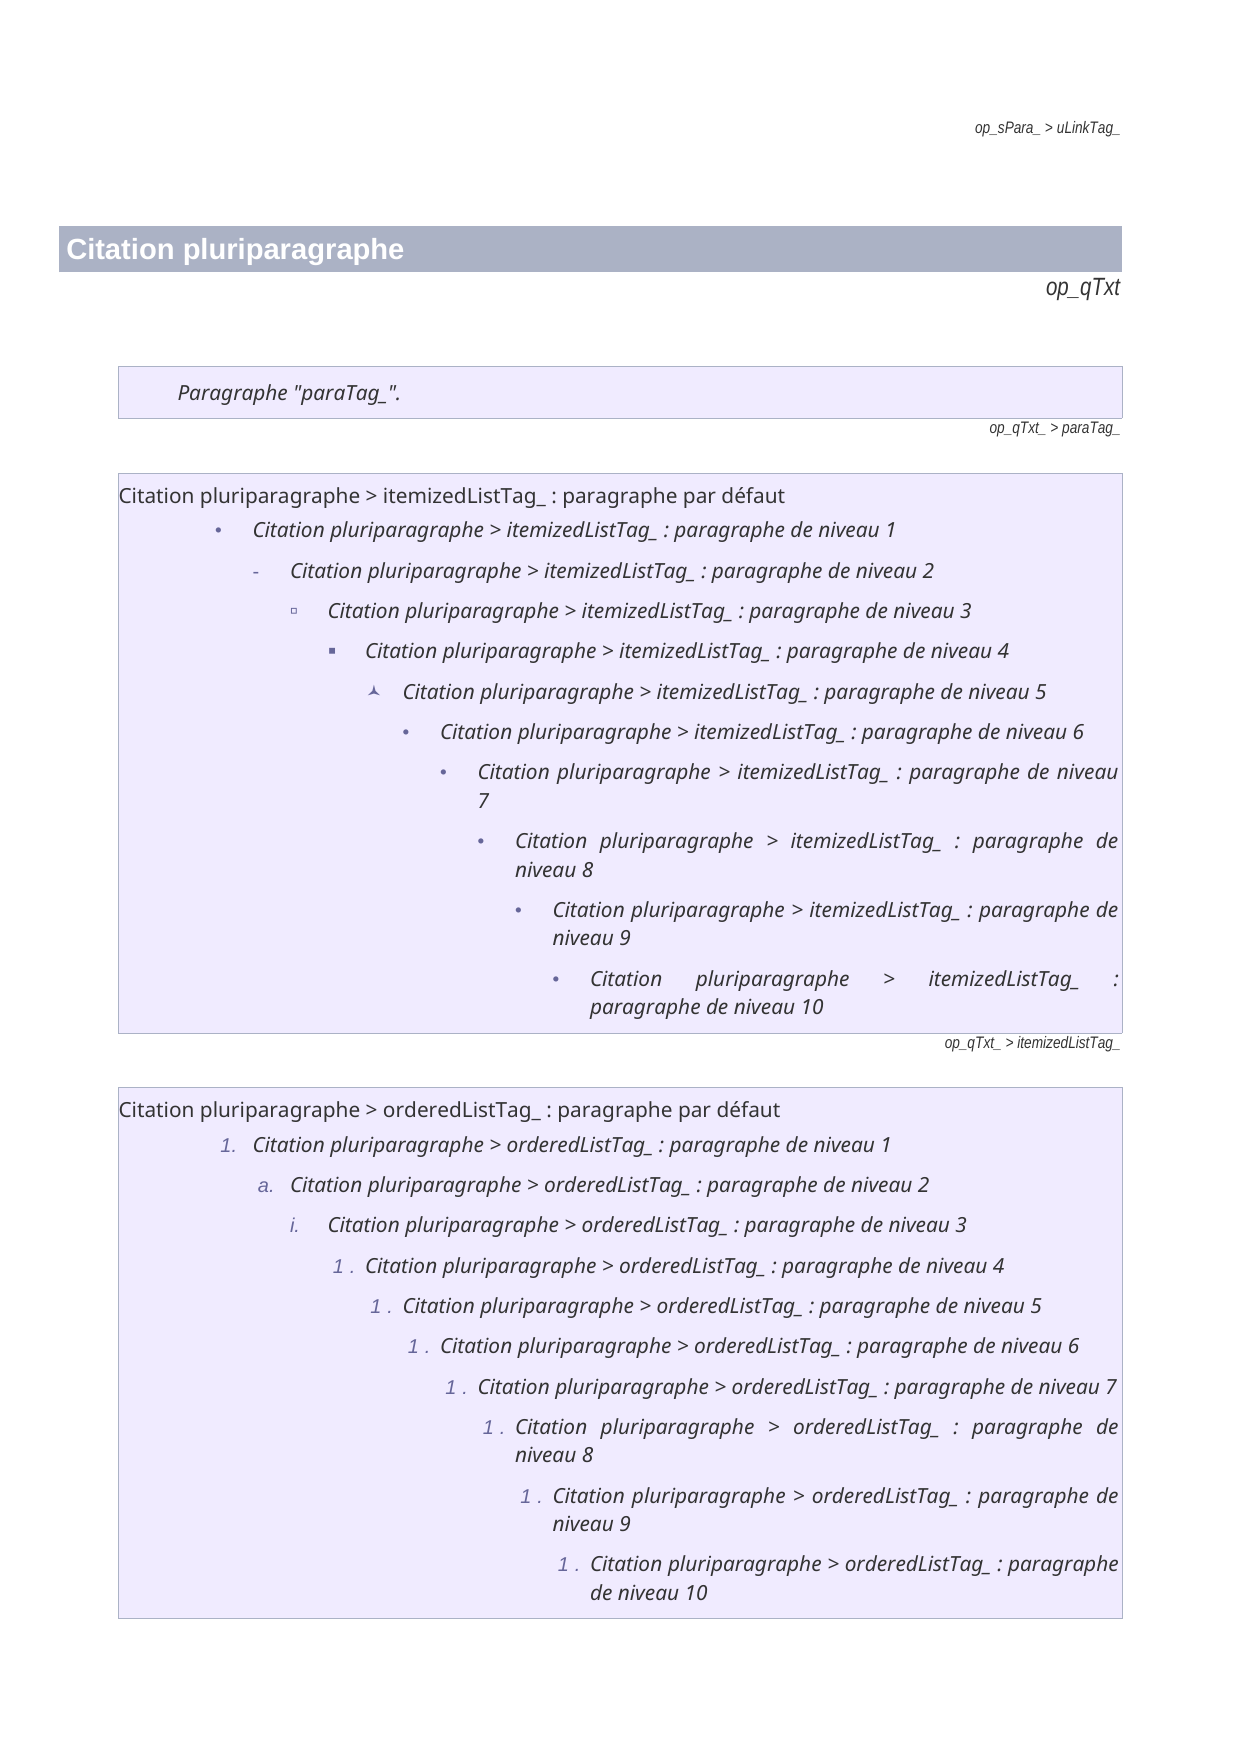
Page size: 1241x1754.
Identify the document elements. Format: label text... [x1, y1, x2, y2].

title Citation pluriparagraphe [60, 227, 1122, 271]
title op_qTxt_ > paraTag_ [118, 419, 1122, 437]
title op_qTxt_ > itemizedListTag_ [118, 1034, 1122, 1052]
subtitle op_qTxt [118, 272, 1122, 301]
table_header Citation pluriparagraphe > itemizedListTag_ : paragraphe par défaut Citation pluriparagraphe > itemizedListTag_ : paragraphe de niveau 1 Citation pluriparagraphe > itemizedListTag_ : paragraphe de niveau 2 Citation pluriparagraphe > itemizedListTag_ : paragraphe de niveau 3 Citation pluriparagraphe > itemizedListTag_ : paragraphe de niveau 4 Citation pluriparagraphe > itemizedListTag_ : paragraphe de niveau 5 Citation pluriparagraphe > itemizedListTag_ : paragraphe de niveau 6 Citation pluriparagraphe > itemizedListTag_ : paragraphe de niveau 7 Citation pluriparagraphe > itemizedListTag_ : paragraphe de niveau 8 Citation pluriparagraphe > itemizedListTag_ : paragraphe de niveau 9 Citation pluriparagraphe > itemizedListTag_ : paragraphe de niveau 10 [119, 474, 1122, 1033]
title op_sPara_ > uLinkTag_ [118, 118, 1122, 137]
table_header Citation pluriparagraphe > orderedListTag_ : paragraphe par défaut Citation pluriparagraphe > orderedListTag_ : paragraphe de niveau 1 Citation pluriparagraphe > orderedListTag_ : paragraphe de niveau 2 Citation pluriparagraphe > orderedListTag_ : paragraphe de niveau 3 Citation pluriparagraphe > orderedListTag_ : paragraphe de niveau 4 Citation pluriparagraphe > orderedListTag_ : paragraphe de niveau 5 Citation pluriparagraphe > orderedListTag_ : paragraphe de niveau 6 Citation pluriparagraphe > orderedListTag_ : paragraphe de niveau 7 Citation pluriparagraphe > orderedListTag_ : paragraphe de niveau 8 Citation pluriparagraphe > orderedListTag_ : paragraphe de niveau 9 Citation pluriparagraphe > orderedListTag_ : paragraphe de niveau 10 [119, 1088, 1122, 1618]
table_header Paragraphe "paraTag_". [119, 367, 1122, 418]
